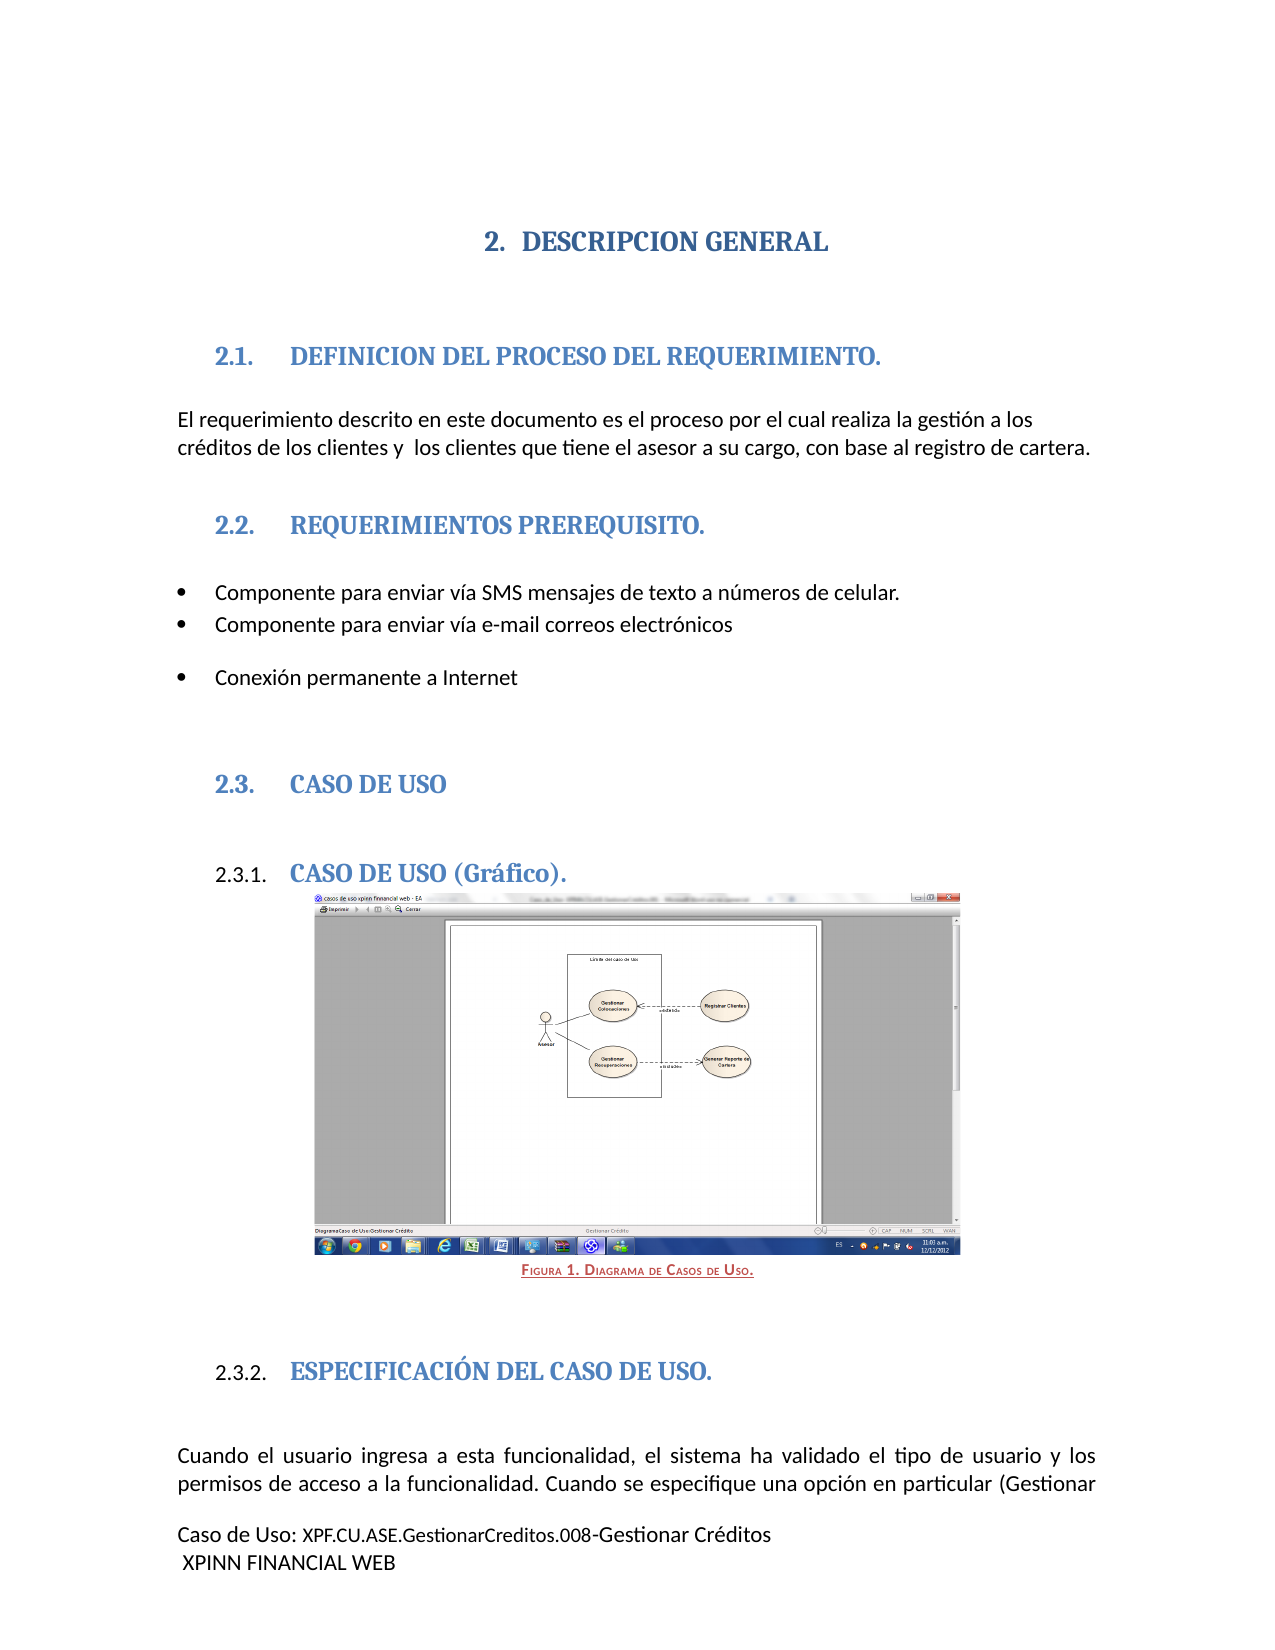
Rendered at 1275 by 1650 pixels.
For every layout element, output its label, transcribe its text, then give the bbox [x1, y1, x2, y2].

subtitle DESCRIPCION GENERAL [215, 226, 1098, 259]
list Componente para enviar vía SMS mensajes de texto a números de celular. [177, 578, 1098, 606]
text Figura 1. Diagrama de Casos de Uso. [177, 1259, 1098, 1279]
subtitle DEFINICION DEL PROCESO DEL REQUERIMIENTO. [215, 341, 1098, 372]
text El requerimiento descrito en este documento es el proceso por el cual realiza la gestión a los créditos de los clientes y los clientes que tiene el asesor a su cargo, con base al registro de cartera. [177, 405, 1098, 461]
subtitle REQUERIMIENTOS PREREQUISITO. [215, 510, 1098, 541]
picture [314, 893, 961, 1255]
list ESPECIFICACIÓN DEL CASO DE USO. [215, 1356, 1098, 1387]
list Conexión permanente a Internet [177, 663, 1098, 691]
list CASO DE USO (Gráfico). [215, 858, 1098, 889]
list Componente para enviar vía e-mail correos electrónicos [177, 610, 1098, 638]
subtitle CASO DE USO [215, 769, 1098, 800]
text Cuando el usuario ingresa a esta funcionalidad, el sistema ha validado el tipo de usuario y los permisos de acceso a la funcionalidad. Cuando se especifique una opción en particular (Gestionar [177, 1441, 1098, 1497]
